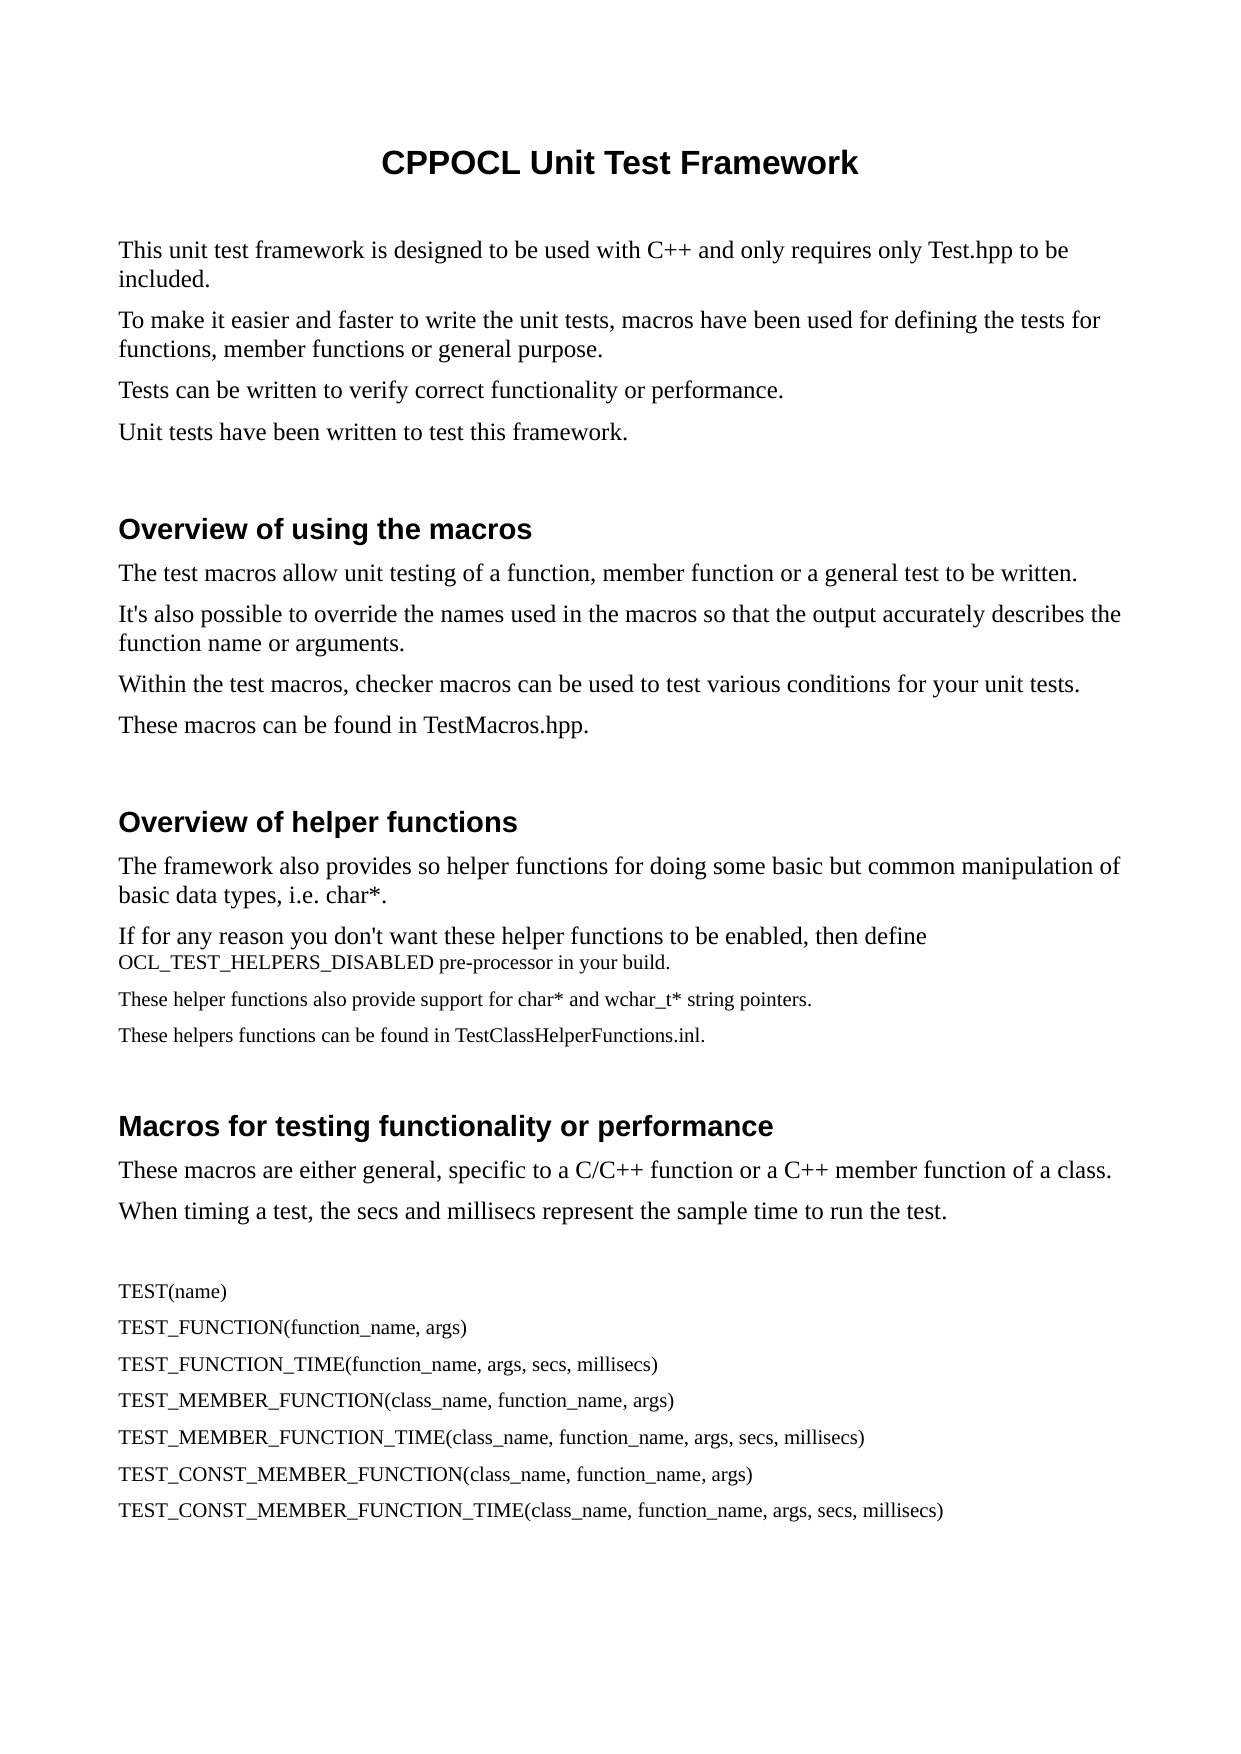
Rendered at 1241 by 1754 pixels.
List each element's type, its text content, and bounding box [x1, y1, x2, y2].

text Tests can be written to verify correct functionality or performance. [118, 376, 1122, 404]
text Within the test macros, checker macros can be used to test various conditions for your unit tests. [118, 669, 1122, 698]
text TEST_CONST_MEMBER_FUNCTION(class_name, function_name, args) [118, 1461, 1122, 1486]
text If for any reason you don't want these helper functions to be enabled, then define OCL_TEST_HELPERS_DISABLED pre-processor in your build. [118, 921, 1122, 974]
text TEST_CONST_MEMBER_FUNCTION_TIME(class_name, function_name, args, secs, millisecs) [118, 1498, 1122, 1522]
subtitle Overview of helper functions [118, 805, 1122, 839]
text TEST_FUNCTION(function_name, args) [118, 1315, 1122, 1339]
text To make it easier and faster to write the unit tests, macros have been used for defining the tests for functions, member functions or general purpose. [118, 306, 1122, 363]
text TEST(name) [118, 1279, 1122, 1303]
subtitle Overview of using the macros [118, 512, 1122, 545]
text When timing a test, the secs and millisecs represent the sample time to run the test. [118, 1196, 1122, 1225]
text This unit test framework is designed to be used with C++ and only requires only Test.hpp to be included. [118, 236, 1122, 293]
text TEST_MEMBER_FUNCTION_TIME(class_name, function_name, args, secs, millisecs) [118, 1425, 1122, 1449]
text These helper functions also provide support for char* and wchar_t* string pointers. [118, 987, 1122, 1011]
text TEST_MEMBER_FUNCTION(class_name, function_name, args) [118, 1388, 1122, 1412]
text The framework also provides so helper functions for doing some basic but common manipulation of basic data types, i.e. char*. [118, 851, 1122, 909]
text Unit tests have been written to test this framework. [118, 417, 1122, 474]
text These helpers functions can be found in TestClassHelperFunctions.inl. [118, 1023, 1122, 1071]
subtitle Macros for testing functionality or performance [118, 1109, 1122, 1142]
subtitle CPPOCL Unit Test Framework [118, 143, 1122, 182]
text It's also possible to override the names used in the macros so that the output accurately describes the function name or arguments. [118, 599, 1122, 657]
text These macros can be found in TestMacros.hpp. [118, 710, 1122, 768]
text The test macros allow unit testing of a function, member function or a general test to be written. [118, 558, 1122, 587]
text These macros are either general, specific to a C/C++ function or a C++ member function of a class. [118, 1155, 1122, 1184]
text TEST_FUNCTION_TIME(function_name, args, secs, millisecs) [118, 1352, 1122, 1376]
